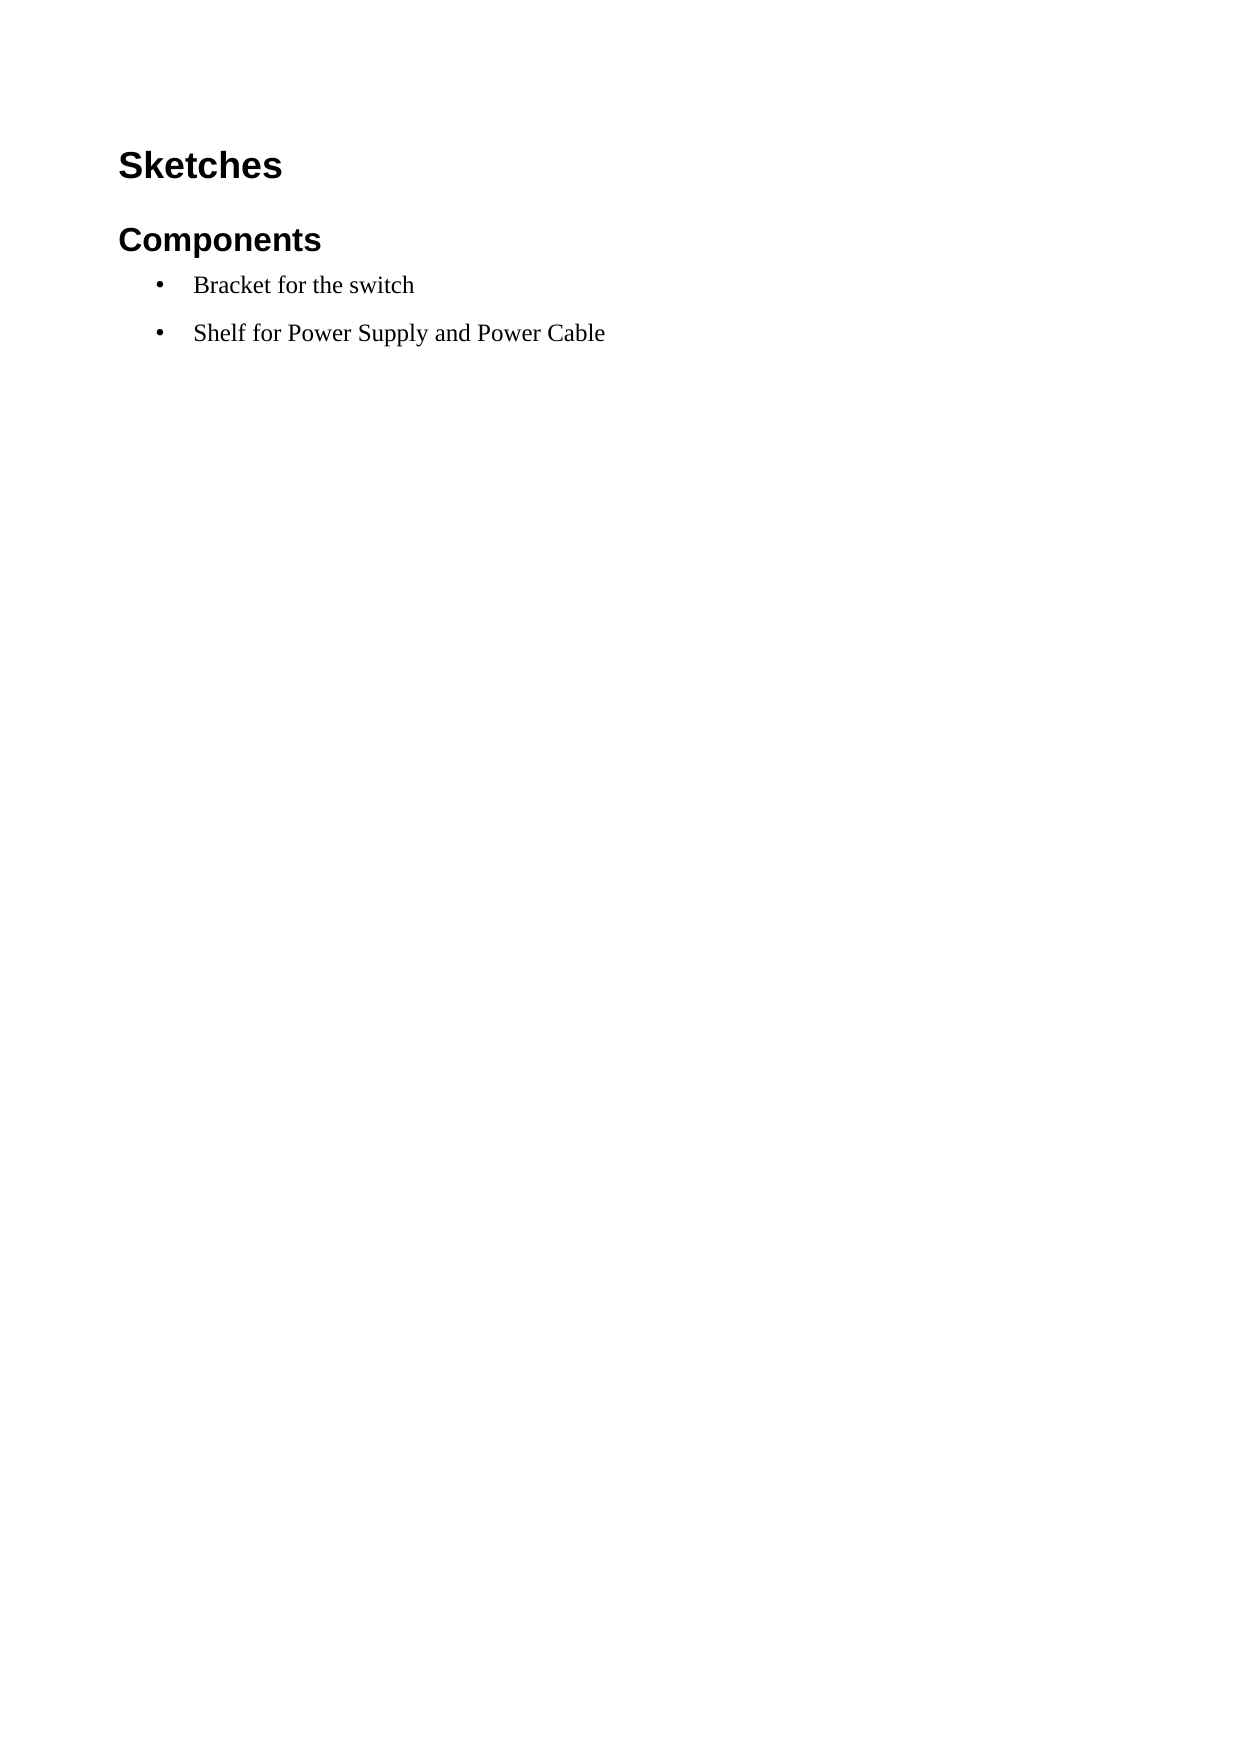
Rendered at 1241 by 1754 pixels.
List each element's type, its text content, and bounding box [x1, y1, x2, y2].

list Bracket for the switch [156, 271, 1122, 299]
list Shelf for Power Supply and Power Cable [156, 318, 1122, 347]
subtitle Sketches [118, 143, 1122, 186]
subtitle Components [118, 219, 1122, 258]
